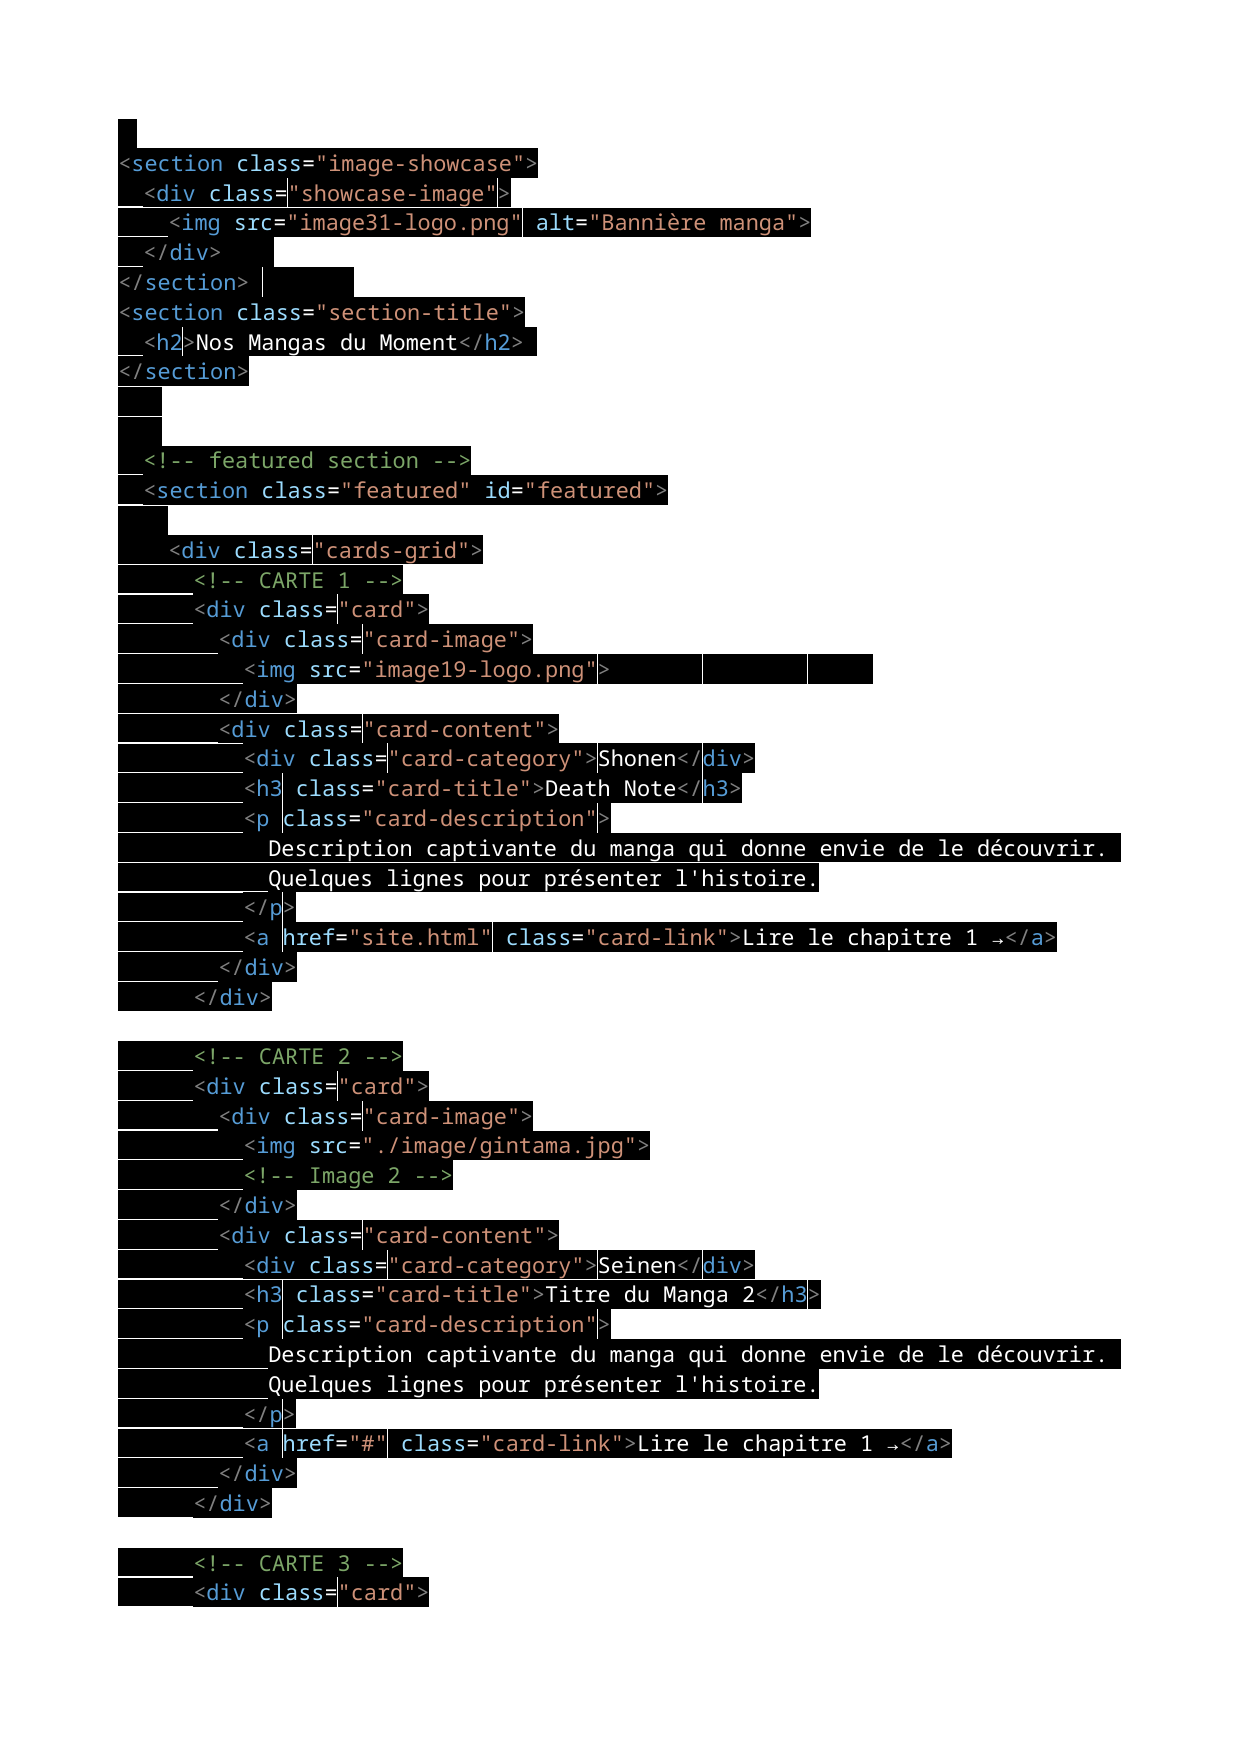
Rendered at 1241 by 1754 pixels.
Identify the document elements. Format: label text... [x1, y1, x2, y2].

text <h2>Nos Mangas du Moment</h2> [118, 327, 1122, 356]
text <h3 class="card-title">Titre du Manga 2</h3> [118, 1279, 1122, 1309]
text <div class="card-category">Seinen</div> [118, 1250, 1122, 1279]
text </section> [118, 356, 1122, 386]
text <div class="cards-grid"> [118, 535, 1122, 564]
text <img src="image31-logo.png" alt="Bannière manga"> [118, 207, 1122, 237]
text <div class="card-image"> [118, 1101, 1122, 1131]
text <section class="section-title"> [118, 297, 1122, 327]
text </div> [118, 237, 1122, 267]
text <div class="card-content"> [118, 1220, 1122, 1250]
text <section class="image-showcase"> [118, 148, 1122, 178]
text <div class="card-content"> [118, 713, 1122, 743]
text <div class="card-category">Shonen</div> [118, 743, 1122, 773]
text <!-- Image 2 --> [118, 1160, 1122, 1190]
text <a href="site.html" class="card-link">Lire le chapitre 1 →</a> [118, 922, 1122, 952]
text </section> [118, 267, 1122, 297]
text <p class="card-description"> [118, 803, 1122, 833]
text <!-- featured section --> [118, 446, 1122, 475]
text <!-- CARTE 1 --> [118, 564, 1122, 594]
text <div class="card"> [118, 594, 1122, 624]
text Quelques lignes pour présenter l'histoire. [118, 1369, 1122, 1399]
text <p class="card-description"> [118, 1309, 1122, 1339]
text </div> [118, 1190, 1122, 1220]
text <h3 class="card-title">Death Note</h3> [118, 773, 1122, 803]
text </p> [118, 892, 1122, 922]
text <img src="image19-logo.png"> [118, 654, 1122, 684]
text </p> [118, 1399, 1122, 1428]
text <a href="#" class="card-link">Lire le chapitre 1 →</a> [118, 1428, 1122, 1458]
text <!-- CARTE 3 --> [118, 1547, 1122, 1577]
text </div> [118, 952, 1122, 982]
text <!-- CARTE 2 --> [118, 1041, 1122, 1071]
text Quelques lignes pour présenter l'histoire. [118, 862, 1122, 892]
text <div class="card-image"> [118, 624, 1122, 654]
text </div> [118, 982, 1122, 1011]
text <div class="card"> [118, 1071, 1122, 1101]
text Description captivante du manga qui donne envie de le découvrir. [118, 1339, 1122, 1369]
text Description captivante du manga qui donne envie de le découvrir. [118, 833, 1122, 862]
text <section class="featured" id="featured"> [118, 475, 1122, 505]
text <div class="card"> [118, 1577, 1122, 1607]
text </div> [118, 684, 1122, 713]
text <div class="showcase-image"> [118, 178, 1122, 207]
text </div> [118, 1488, 1122, 1518]
text </div> [118, 1458, 1122, 1488]
text <img src="./image/gintama.jpg"> [118, 1131, 1122, 1160]
